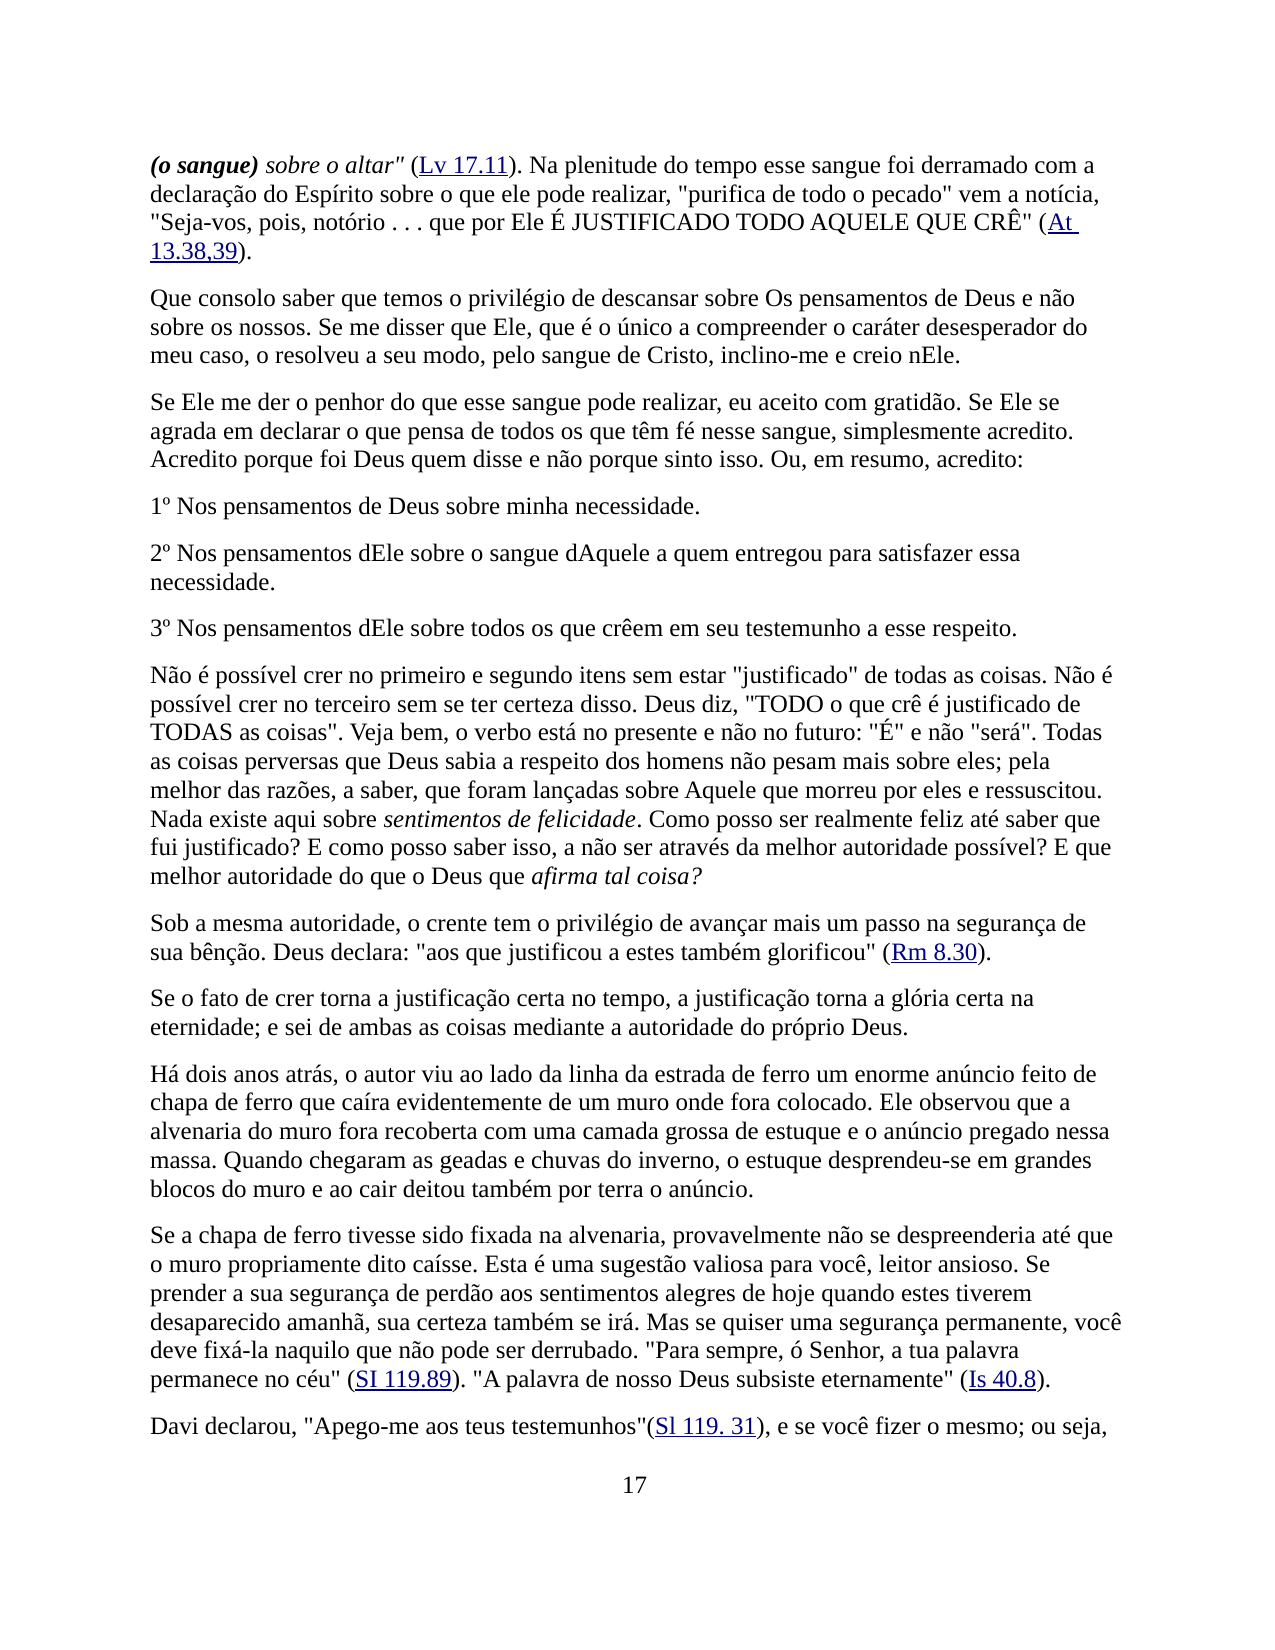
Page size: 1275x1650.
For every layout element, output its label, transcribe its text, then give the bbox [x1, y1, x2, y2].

text 2º Nos pensamentos dEle sobre o sangue dAquele a quem entregou para satisfazer essa necessidade. [150, 538, 1125, 595]
text 1º Nos pensamentos de Deus sobre minha necessidade. [150, 491, 1125, 520]
text Se a chapa de ferro tivesse sido fixada na alvenaria, provavelmente não se despreenderia até que o muro propriamente dito caísse. Esta é uma sugestão valiosa para você, leitor ansioso. Se prender a sua segurança de perdão aos sentimentos alegres de hoje quando estes tiverem desaparecido amanhã, sua certeza também se irá. Mas se quiser uma segurança permanente, você deve fixá-la naquilo que não pode ser derrubado. "Para sempre, ó Senhor, a tua palavra permanece no céu" (SI 119.89). "A palavra de nosso Deus subsiste eternamente" (Is 40.8). [150, 1220, 1125, 1393]
text Se Ele me der o penhor do que esse sangue pode realizar, eu aceito com gratidão. Se Ele se agrada em declarar o que pensa de todos os que têm fé nesse sangue, simplesmente acredito. Acredito porque foi Deus quem disse e não porque sinto isso. Ou, em resumo, acredito: [150, 387, 1125, 473]
text Que consolo saber que temos o privilégio de descansar sobre Os pensamentos de Deus e não sobre os nossos. Se me disser que Ele, que é o único a compreender o caráter desesperador do meu caso, o resolveu a seu modo, pelo sangue de Cristo, inclino-me e creio nEle. [150, 283, 1125, 369]
text Não é possível crer no primeiro e segundo itens sem estar "justificado" de todas as coisas. Não é possível crer no terceiro sem se ter certeza disso. Deus diz, "TODO o que crê é justificado de TODAS as coisas". Veja bem, o verbo está no presente e não no futuro: "É" e não "será". Todas as coisas perversas que Deus sabia a respeito dos homens não pesam mais sobre eles; pela melhor das razões, a saber, que foram lançadas sobre Aquele que morreu por eles e ressuscitou. Nada existe aqui sobre sentimentos de felicidade. Como posso ser realmente feliz até saber que fui justificado? E como posso saber isso, a não ser através da melhor autoridade possível? E que melhor autoridade do que o Deus que afirma tal coisa? [150, 660, 1125, 890]
text Há dois anos atrás, o autor viu ao lado da linha da estrada de ferro um enorme anúncio feito de chapa de ferro que caíra evidentemente de um muro onde fora colocado. Ele observou que a alvenaria do muro fora recoberta com uma camada grossa de estuque e o anúncio pregado nessa massa. Quando chegaram as geadas e chuvas do inverno, o estuque desprendeu-se em grandes blocos do muro e ao cair deitou também por terra o anúncio. [150, 1059, 1125, 1202]
text 3º Nos pensamentos dEle sobre todos os que crêem em seu testemunho a esse respeito. [150, 613, 1125, 642]
text Se o fato de crer torna a justificação certa no tempo, a justificação torna a glória certa na eternidade; e sei de ambas as coisas mediante a autoridade do próprio Deus. [150, 983, 1125, 1041]
text (o sangue) sobre o altar" (Lv 17.11). Na plenitude do tempo esse sangue foi derramado com a declaração do Espírito sobre o que ele pode realizar, "purifica de todo o pecado" vem a notícia, "Seja-vos, pois, notório . . . que por Ele É JUSTIFICADO TODO AQUELE QUE CRÊ" (At 13.38,39). [150, 150, 1125, 265]
text Sob a mesma autoridade, o crente tem o privilégio de avançar mais um passo na segurança de sua bênção. Deus declara: "aos que justificou a estes também glorificou" (Rm 8.30). [150, 908, 1125, 965]
text Davi declarou, "Apego-me aos teus testemunhos"(Sl 119. 31), e se você fizer o mesmo; ou seja, [150, 1411, 1125, 1439]
